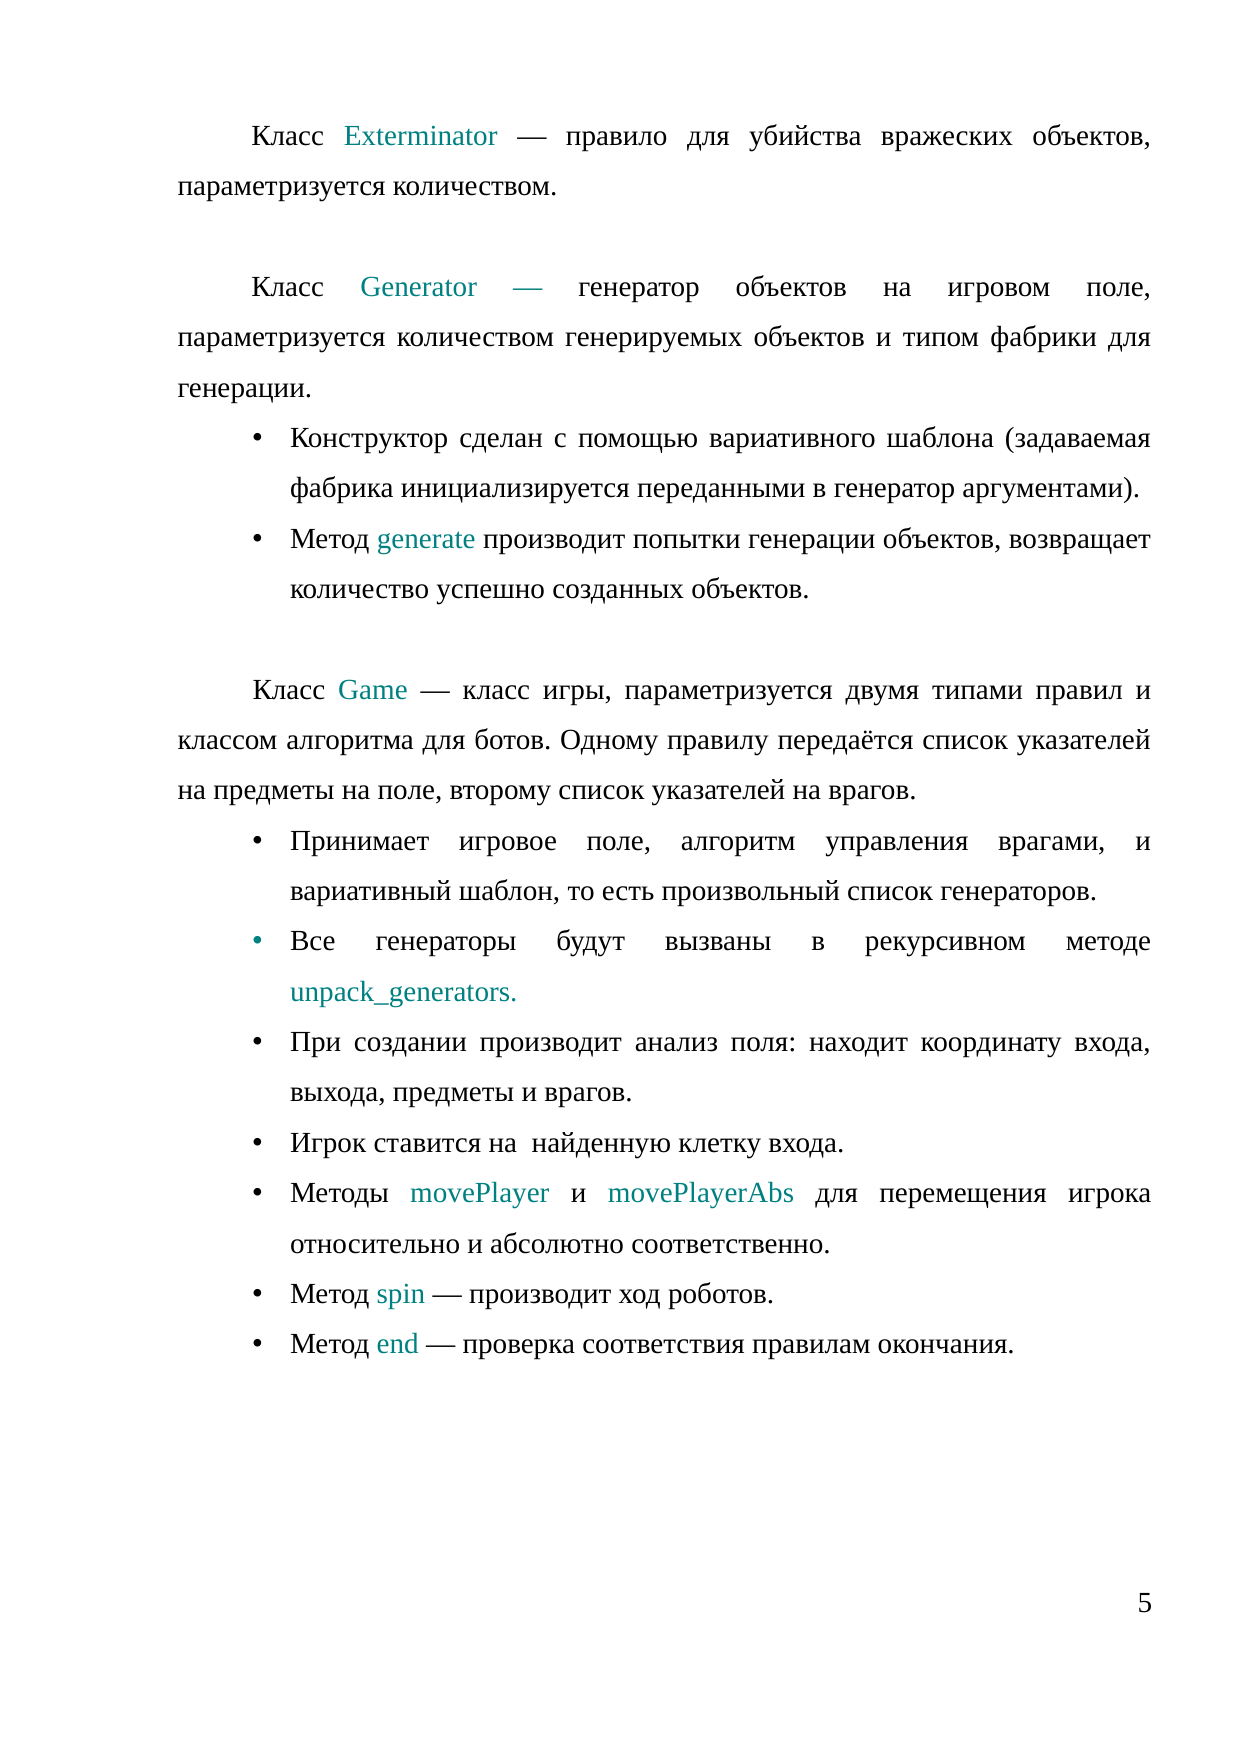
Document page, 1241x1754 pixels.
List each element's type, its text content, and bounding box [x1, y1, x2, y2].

list Все генераторы будут вызваны в рекурсивном методе unpack_generators. [252, 923, 1152, 1007]
text Класс Generator — генератор объектов на игровом поле, параметризуется количеством генерируемых объектов и типом фабрики для генерации. [177, 269, 1152, 403]
list Метод end — проверка соответствия правилам окончания. [252, 1326, 1152, 1360]
text Класс Game — класс игры, параметризуется двумя типами правил и классом алгоритма для ботов. Одному правилу передаётся список указателей на предметы на поле, второму список указателей на врагов. [177, 672, 1152, 806]
list Принимает игровое поле, алгоритм управления врагами, и вариативный шаблон, то есть произвольный список генераторов. [252, 823, 1152, 907]
list Игрок ставится на найденную клетку входа. [252, 1125, 1152, 1158]
list Конструктор сделан с помощью вариативного шаблона (задаваемая фабрика инициализируется переданными в генератор аргументами). [252, 420, 1152, 504]
text Класс Exterminator — правило для убийства вражеских объектов, параметризуется количеством. [177, 118, 1152, 202]
list Метод spin — производит ход роботов. [252, 1276, 1152, 1310]
list Метод generate производит попытки генерации объектов, возвращает количество успешно созданных объектов. [252, 521, 1152, 605]
list При создании производит анализ поля: находит координату входа, выхода, предметы и врагов. [252, 1024, 1152, 1108]
list Методы movePlayer и movePlayerAbs для перемещения игрока относительно и абсолютно соответственно. [252, 1175, 1152, 1259]
